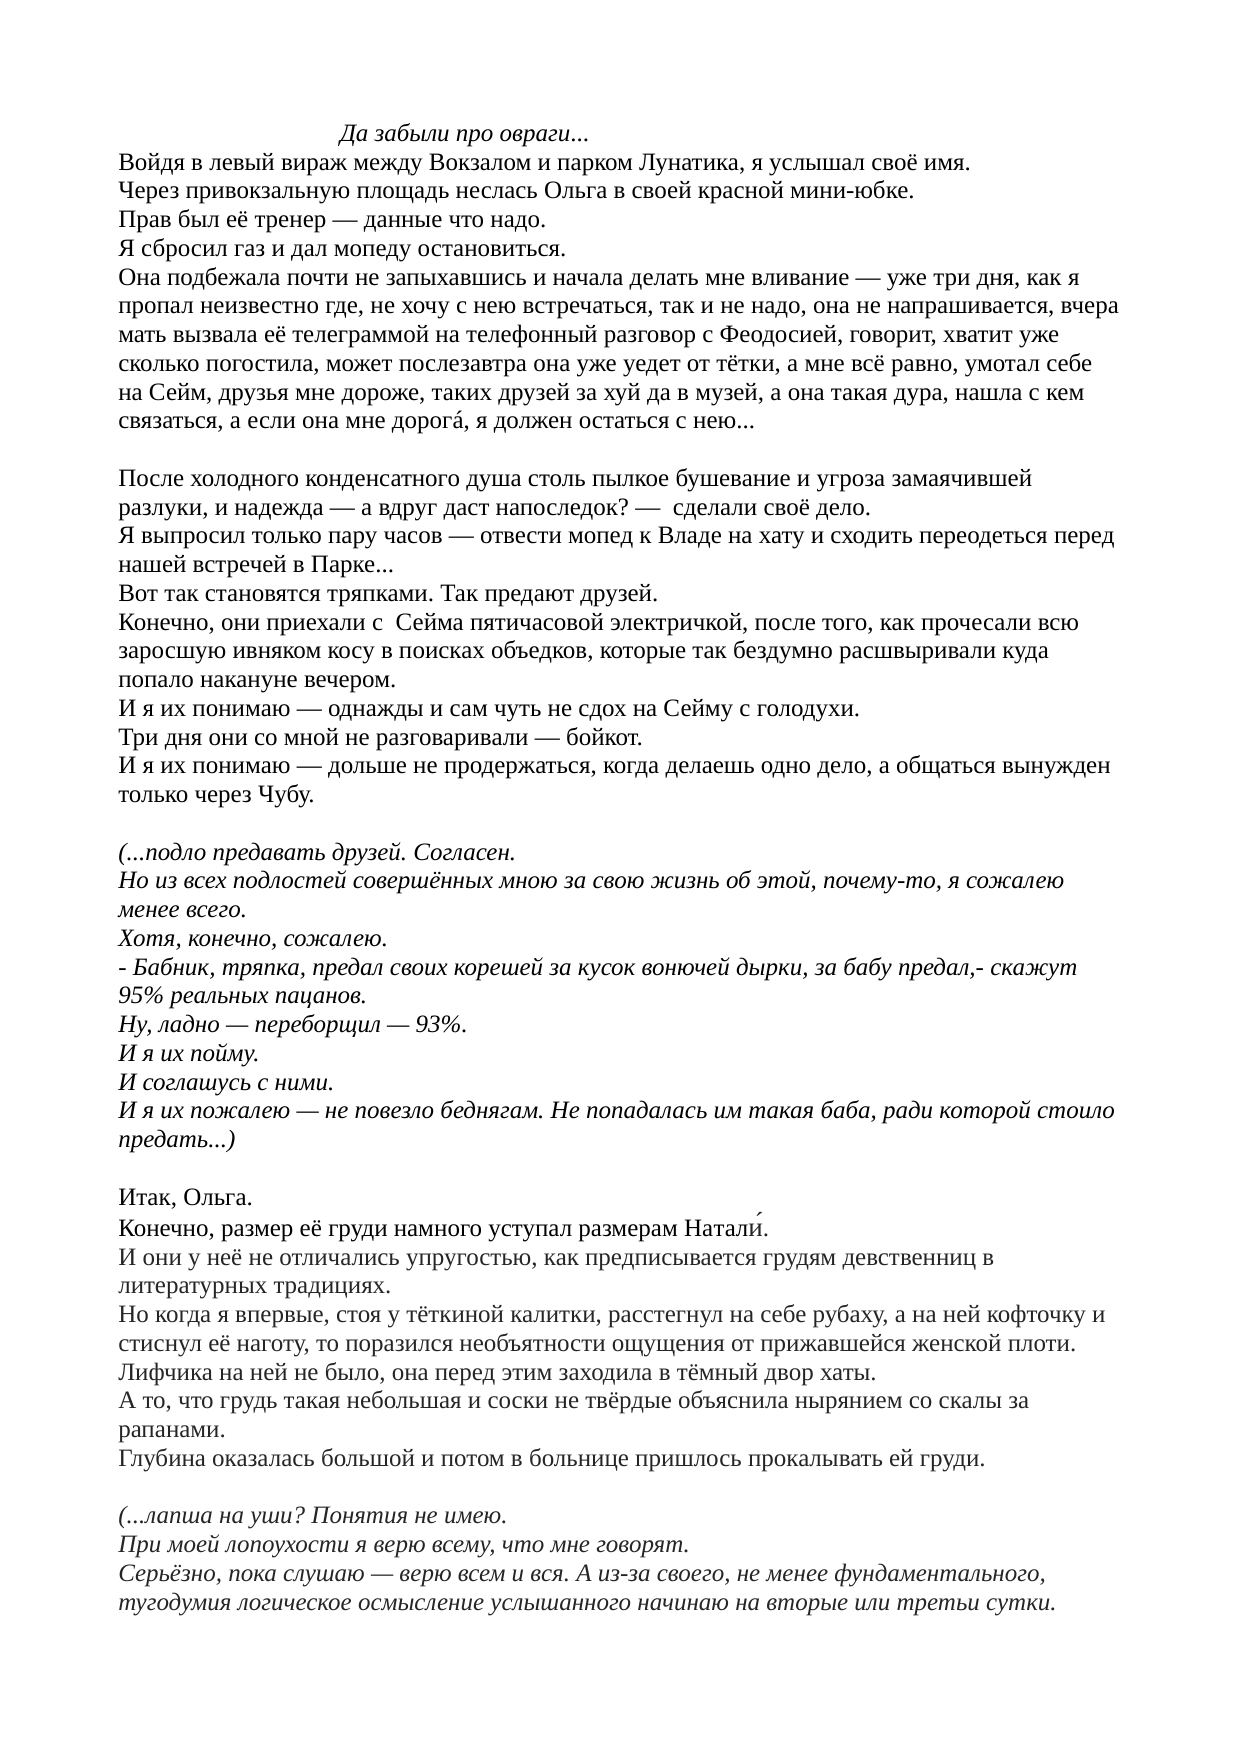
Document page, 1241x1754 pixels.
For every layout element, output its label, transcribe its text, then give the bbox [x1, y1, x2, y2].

text После холодного конденсатного душа столь пылкое бушевание и угроза замаячившей разлуки, и надежда — а вдруг даст напоследок? — сделали своё дело. [118, 463, 1122, 521]
text Да забыли про овраги... [118, 118, 1122, 147]
text Но из всех подлостей совершённых мною за свою жизнь об этой, почему-то, я сожалею менее всего. [118, 866, 1122, 923]
text При моей лопоухости я верю всему, что мне говорят. [118, 1529, 1122, 1558]
text Конечно, они приехали с Сейма пятичасовой электричкой, после того, как прочесали всю заросшую ивняком косу в поисках объедков, которые так бездумно расшвыривали куда попало накануне вечером. [118, 607, 1122, 693]
text Она подбежала почти не запыхавшись и начала делать мне вливание — уже три дня, как я пропал неизвестно где, не хочу с нею встречаться, так и не надо, она не напрашивается, вчера мать вызвала её телеграммой на телефонный разговор с Феодосией, говорит, хватит уже сколько погостила, может послезавтра она уже уедет от тётки, а мне всё равно, умотал себе на Сейм, друзья мне дороже, таких друзей за хуй да в музей, а она такая дура, нашла с кем связаться, а если она мне дорогá, я должен остаться с нею... [118, 262, 1122, 434]
text Хотя, конечно, сожалею. [118, 923, 1122, 952]
text Через привокзальную площадь неслась Ольга в своей красной мини-юбке. [118, 176, 1122, 204]
text Глубина оказалась большой и потом в больнице пришлось прокалывать ей груди. [118, 1443, 1122, 1472]
text И они у неё не отличались упругостью, как предписывается грудям девственниц в литературных традициях. [118, 1242, 1122, 1299]
text А то, что грудь такая небольшая и соски не твёрдые объяснила нырянием со скалы за рапанами. [118, 1386, 1122, 1443]
text Прав был её тренер — данные что надо. [118, 204, 1122, 233]
text Вот так становятся тряпками. Так предают друзей. [118, 578, 1122, 607]
text Ну, ладно — переборщил — 93%. [118, 1009, 1122, 1038]
text Но когда я впервые, стоя у тёткиной калитки, расстегнул на себе рубаху, а на ней кофточку и стиснул её наготу, то поразился необъятности ощущения от прижавшейся женской плоти. [118, 1299, 1122, 1357]
text Серьёзно, пока слушаю — верю всем и вся. А из-за своего, не менее фундаментального, тугодумия логическое осмысление услышанного начинаю на вторые или третьи сутки. [118, 1558, 1122, 1616]
text И я их пожалею — не повезло беднягам. Не попадалась им такая баба, ради которой стоило предать...) [118, 1096, 1122, 1153]
text И я их пойму. [118, 1038, 1122, 1067]
text И я их понимаю — однажды и сам чуть не сдох на Сейму с голодухи. [118, 693, 1122, 722]
text Войдя в левый вираж между Вокзалом и парком Лунатика, я услышал своё имя. [118, 147, 1122, 176]
text Лифчика на ней не было, она перед этим заходила в тёмный двор хаты. [118, 1357, 1122, 1386]
text И соглашусь с ними. [118, 1067, 1122, 1096]
text (...подло предавать друзей. Согласен. [118, 837, 1122, 866]
text Три дня они со мной не разговаривали — бойкот. [118, 722, 1122, 751]
text (...лапша на уши? Понятия не имею. [118, 1501, 1122, 1529]
text Итак, Ольга. [118, 1182, 1122, 1211]
text - Бабник, тряпка, предал своих корешей за кусок вонючей дырки, за бабу предал,- скажут 95% реальных пацанов. [118, 952, 1122, 1009]
text И я их понимаю — дольше не продержаться, когда делаешь одно дело, а общаться вынужден только через Чубу. [118, 751, 1122, 808]
text Я сбросил газ и дал мопеду остановиться. [118, 233, 1122, 262]
text Я выпросил только пару часов — отвести мопед к Владе на хату и сходить переодеться перед нашей встречей в Парке... [118, 521, 1122, 578]
text Конечно, размер её груди намного уступал размерам Натали́. [118, 1211, 1122, 1242]
